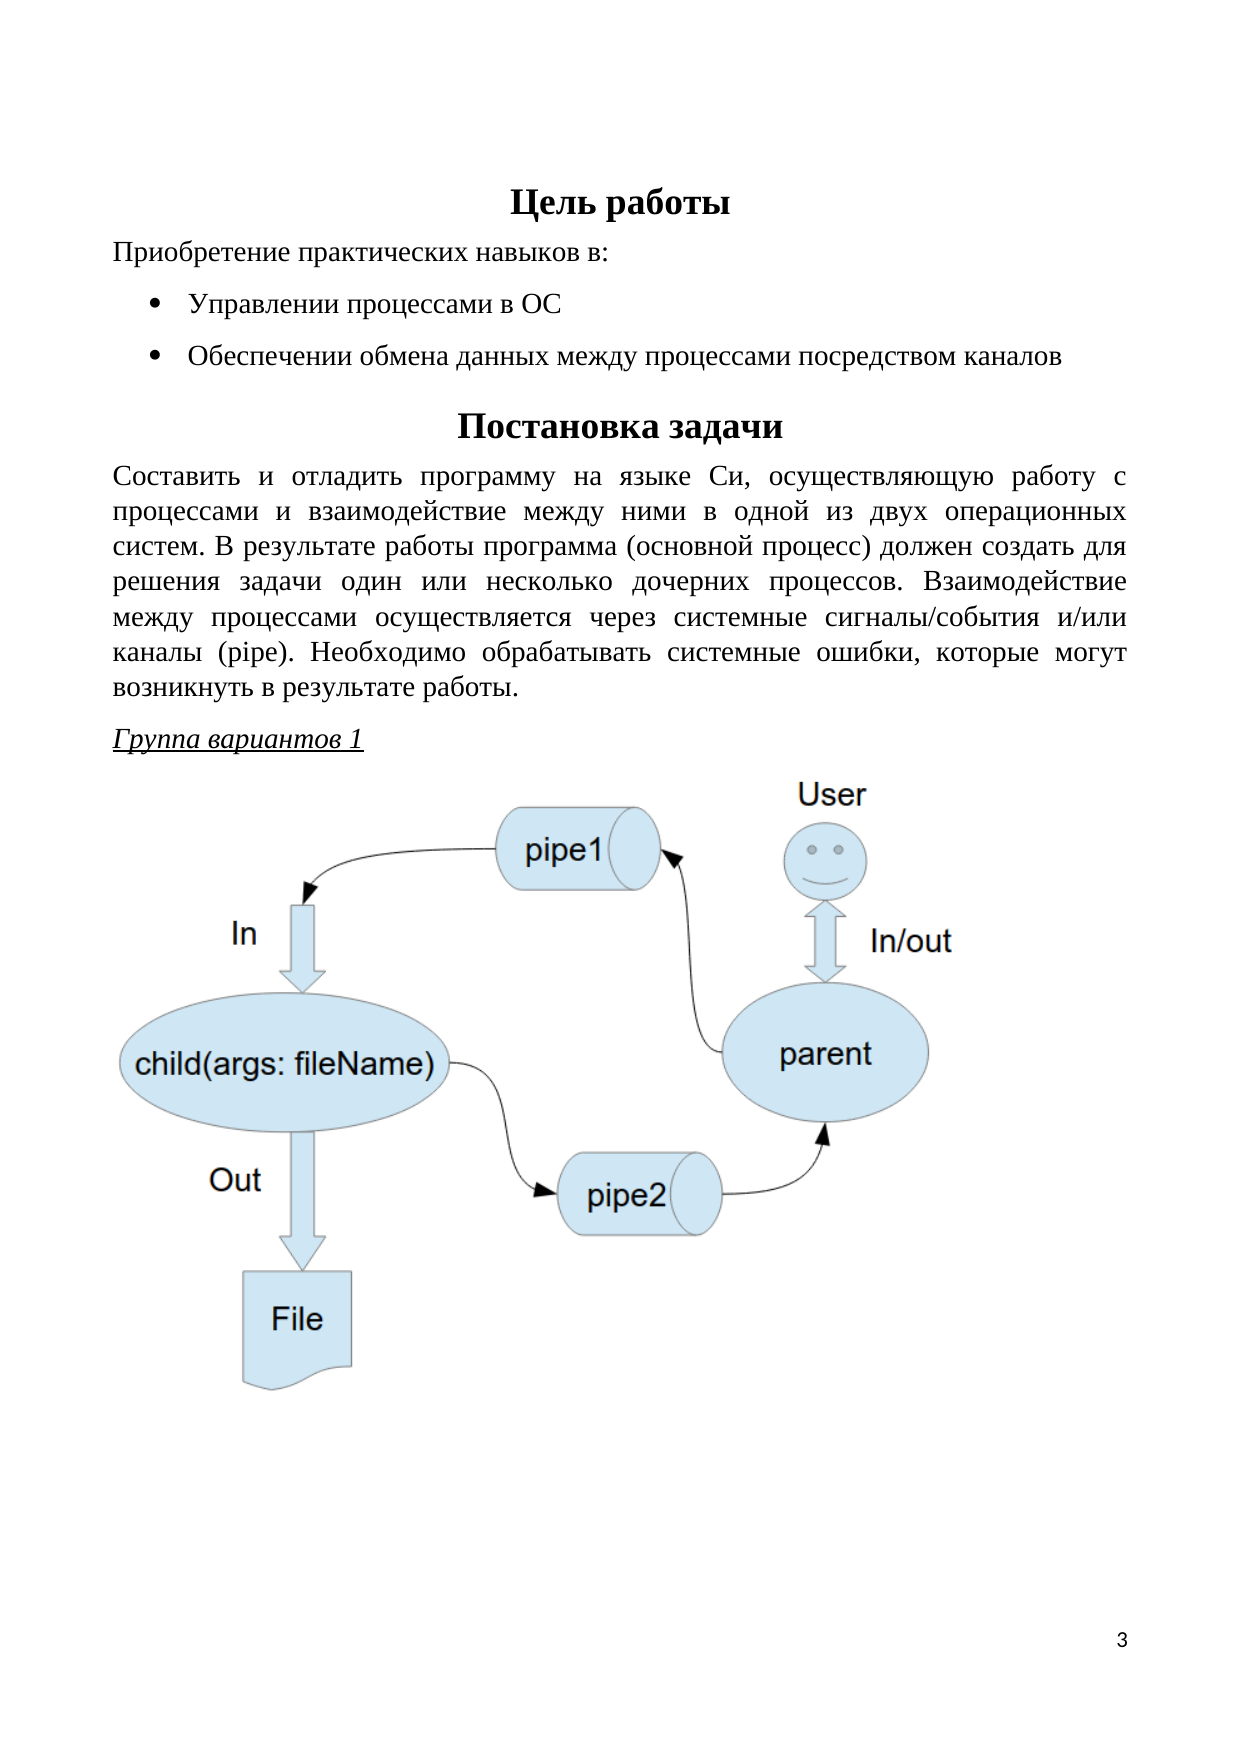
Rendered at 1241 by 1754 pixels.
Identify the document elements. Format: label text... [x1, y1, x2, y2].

list Управлении процессами в ОС [150, 286, 1128, 320]
picture [112, 773, 968, 1398]
text Группа вариантов 1 [112, 721, 1128, 754]
list Обеспечении обмена данных между процессами посредством каналов [150, 338, 1128, 372]
text Составить и отладить программу на языке Си, осуществляющую работу с процессами и взаимодействие между ними в одной из двух операционных систем. В результате работы программа (основной процесс) должен создать для решения задачи один или несколько дочерних процессов. Взаимодействие между процессами осуществляется через системные сигналы/события и/или каналы (pipe). Необходимо обрабатывать системные ошибки, которые могут возникнуть в результате работы. [112, 458, 1128, 703]
subtitle Цель работы [112, 179, 1128, 223]
subtitle Постановка задачи [112, 403, 1128, 446]
text Приобретение практических навыков в: [112, 234, 1128, 268]
